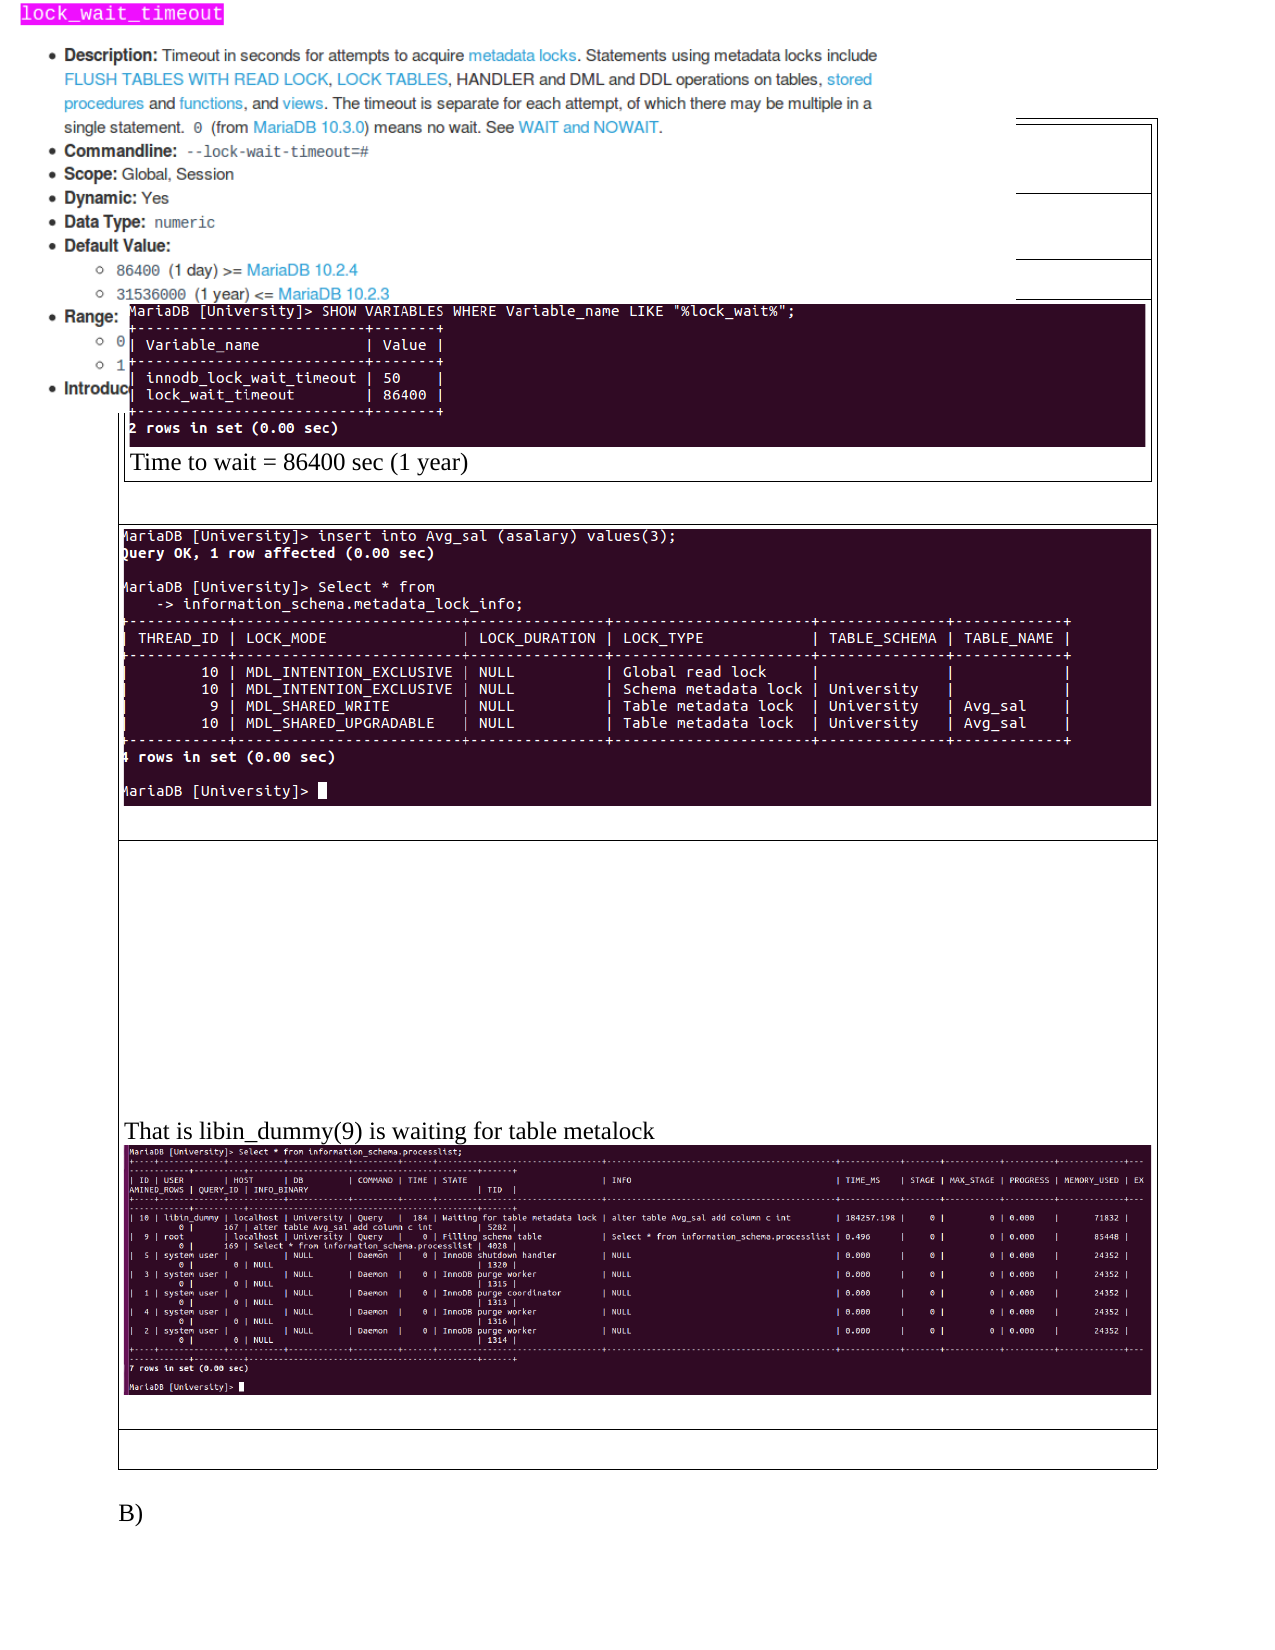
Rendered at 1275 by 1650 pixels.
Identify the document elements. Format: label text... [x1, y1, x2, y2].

table_header Time to wait = 86400 sec (1 year) [125, 300, 1151, 481]
table_cell 5) [119, 119, 1157, 524]
picture [123, 1145, 1152, 1395]
picture [0, 0, 1146, 447]
table_header [1016, 194, 1151, 258]
table_cell [119, 1430, 1157, 1469]
text B) [118, 1498, 1157, 1527]
table_cell That is libin_dummy(9) is waiting for table metalock [119, 841, 1157, 1429]
table_cell [119, 525, 1157, 840]
picture [123, 529, 1152, 806]
table_header [1016, 260, 1151, 299]
table_header The alter table is waiting till transaction is over. (waiting for metalock) [1016, 125, 1151, 193]
